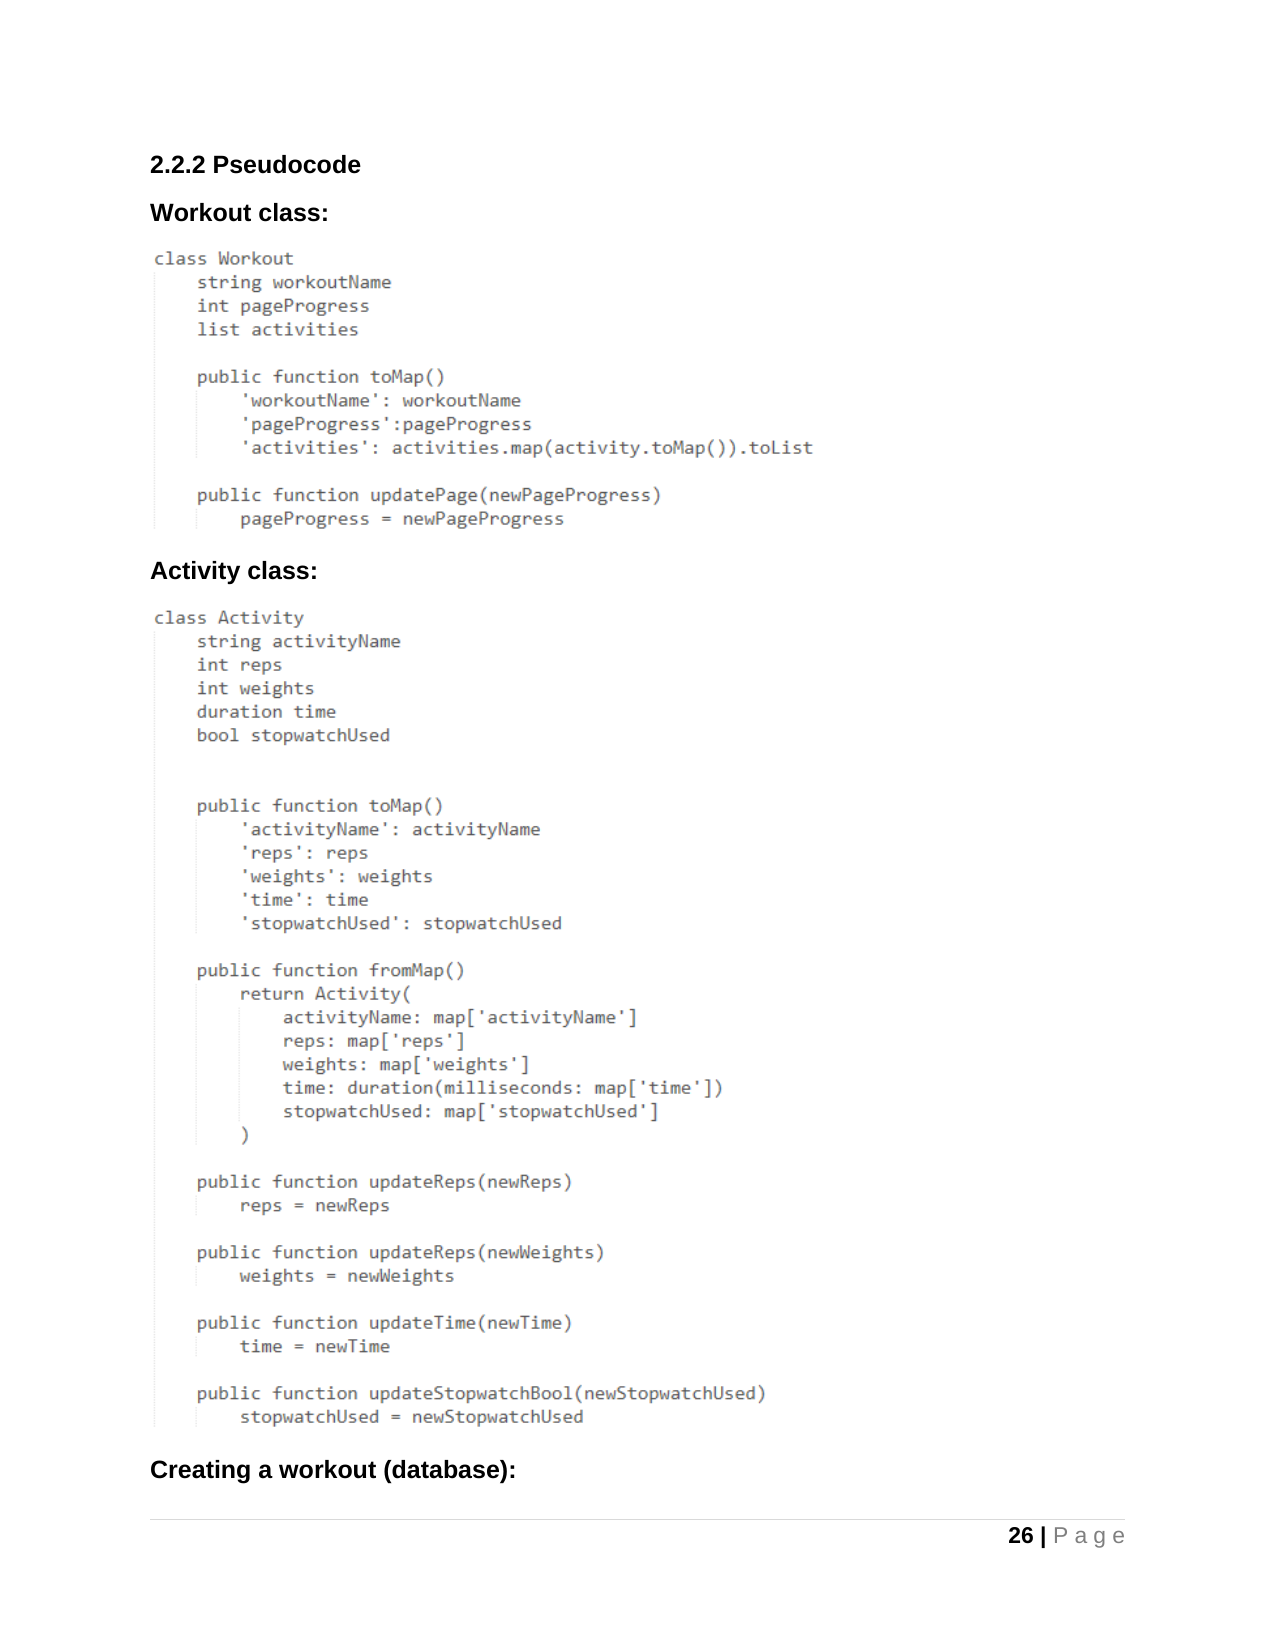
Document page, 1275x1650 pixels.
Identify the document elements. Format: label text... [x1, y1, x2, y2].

text Creating a workout (database): [150, 1454, 1125, 1483]
text Workout class: [150, 198, 1125, 226]
text Activity class: [150, 556, 1125, 585]
text 2.2.2 Pseudocode [150, 150, 1125, 179]
picture [150, 604, 780, 1436]
picture [150, 245, 819, 538]
